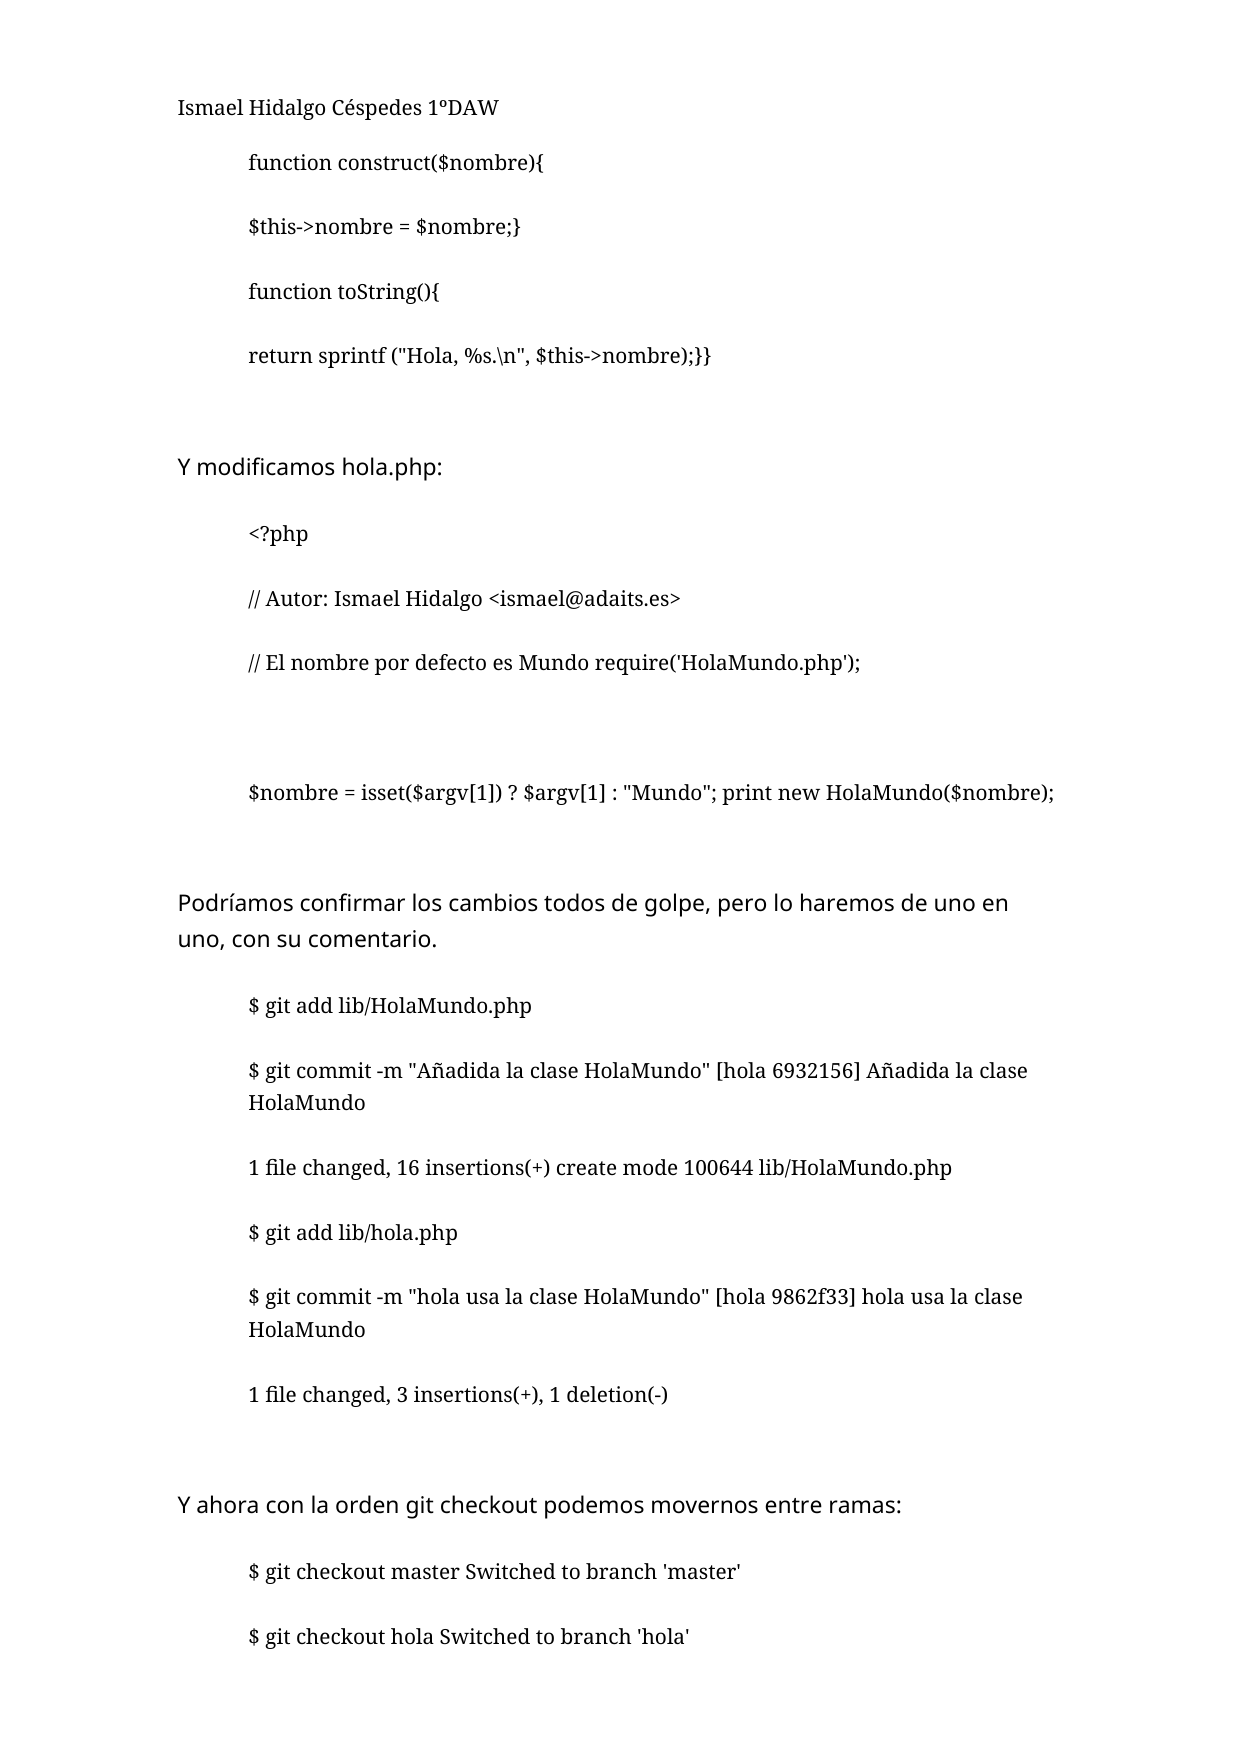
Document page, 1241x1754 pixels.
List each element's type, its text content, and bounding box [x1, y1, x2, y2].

text // El nombre por defecto es Mundo require('HolaMundo.php'); [248, 648, 1063, 677]
text $ git checkout master Switched to branch 'master' [248, 1557, 1063, 1586]
text $ git commit -m "hola usa la clase HolaMundo" [hola 9862f33] hola usa la clase HolaMundo [248, 1282, 1063, 1343]
list Y ahora con la orden git checkout podemos movernos entre ramas: [177, 1489, 1063, 1520]
text function construct($nombre){ [248, 148, 1063, 176]
text return sprintf ("Hola, %s.\n", $this->nombre);}} [248, 342, 1063, 370]
text $this->nombre = $nombre;} [248, 212, 1063, 241]
text 1 file changed, 3 insertions(+), 1 deletion(-) [248, 1380, 1063, 1408]
text function toString(){ [248, 277, 1063, 305]
text // Autor: Ismael Hidalgo <ismael@adaits.es> [248, 584, 1063, 612]
list Y modificamos hola.php: [177, 451, 1063, 482]
text $ git add lib/HolaMundo.php [248, 991, 1063, 1019]
text $ git commit -m "Añadida la clase HolaMundo" [hola 6932156] Añadida la clase HolaMundo [248, 1056, 1063, 1117]
text $nombre = isset($argv[1]) ? $argv[1] : "Mundo"; print new HolaMundo($nombre); [248, 778, 1063, 806]
list Podríamos confirmar los cambios todos de golpe, pero lo haremos de uno en uno, con su comentario. [177, 887, 1063, 954]
text <?php [248, 519, 1063, 547]
text $ git add lib/hola.php [248, 1218, 1063, 1246]
text 1 file changed, 16 insertions(+) create mode 100644 lib/HolaMundo.php [248, 1153, 1063, 1182]
text $ git checkout hola Switched to branch 'hola' [248, 1622, 1063, 1650]
